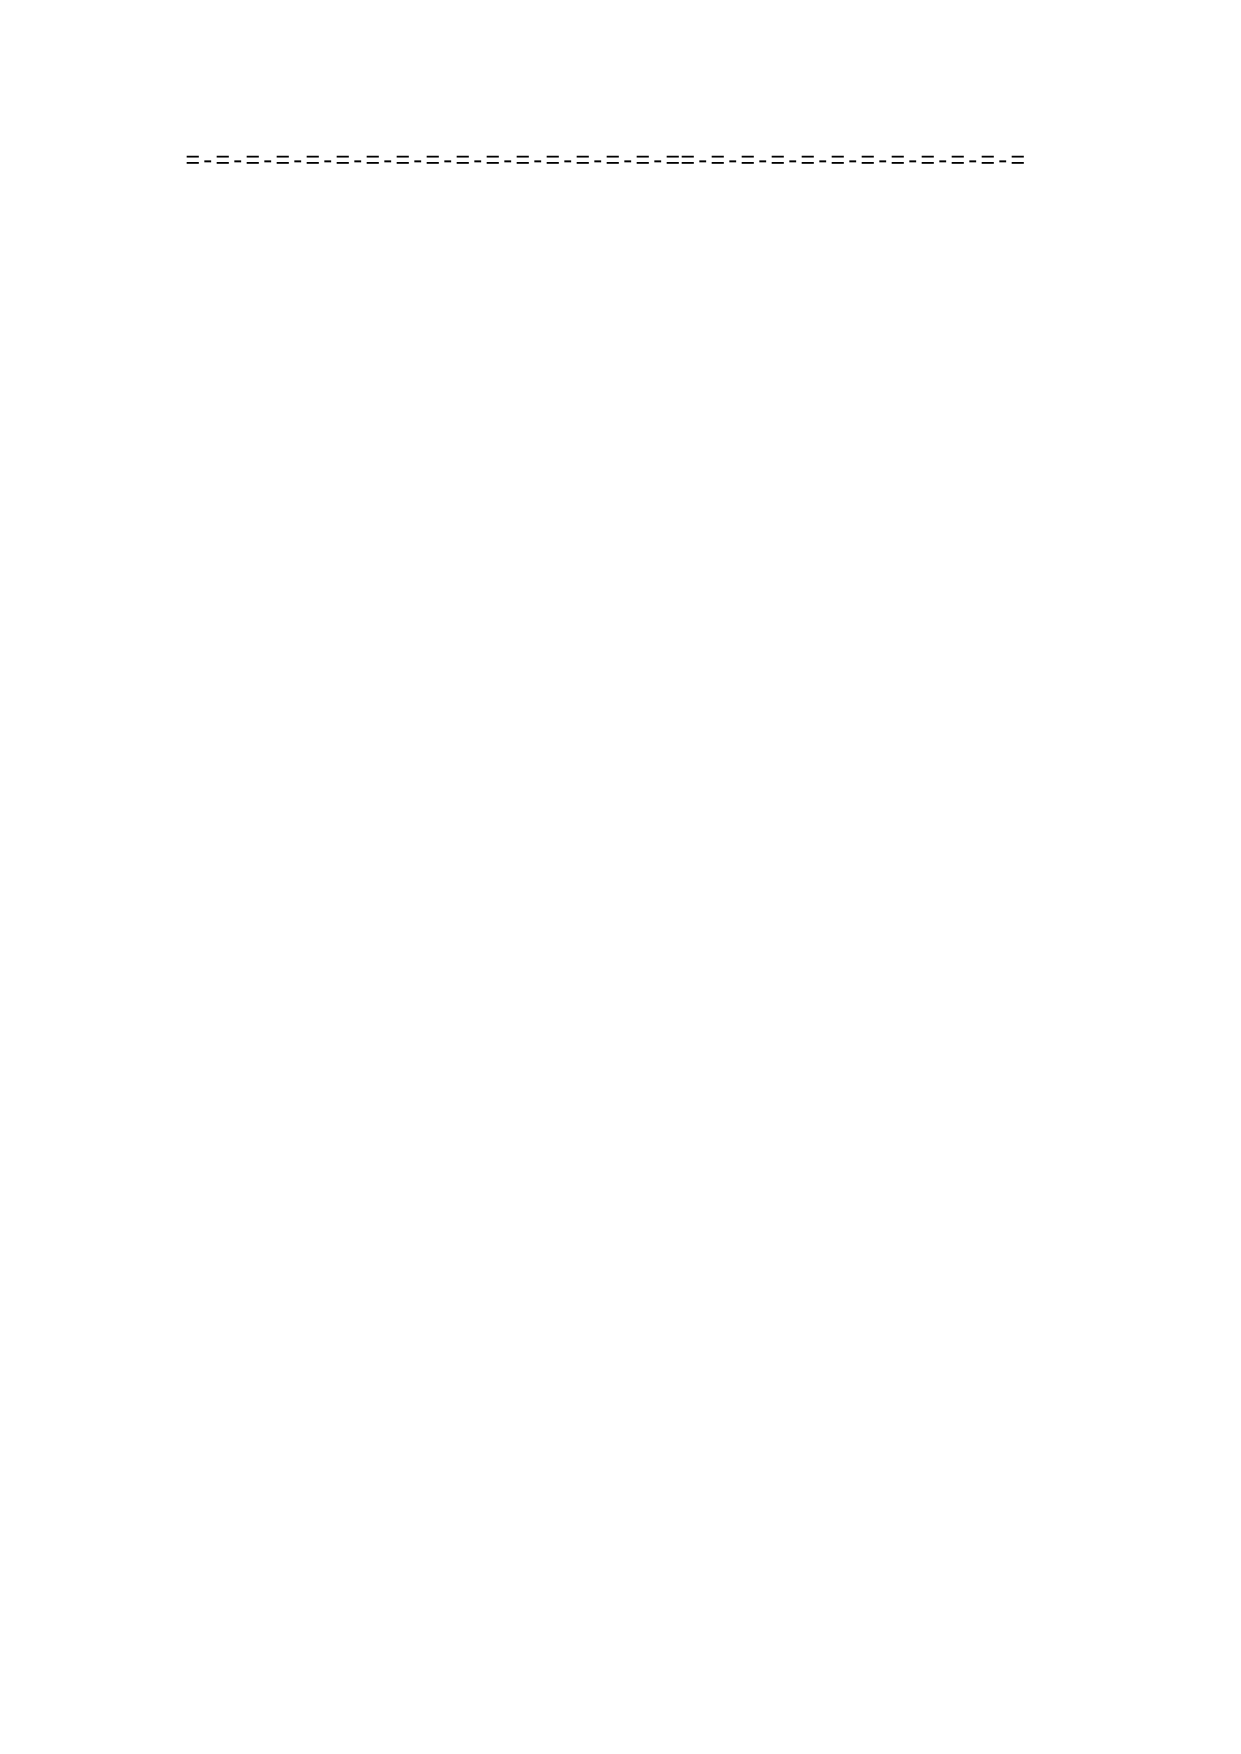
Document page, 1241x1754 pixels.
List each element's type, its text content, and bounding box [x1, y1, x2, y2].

text =-=-=-=-=-=-=-=-=-=-=-==-=-=-=-=-=-=-=-=-=-=-=-=-=-=-=-= [118, 148, 1092, 176]
